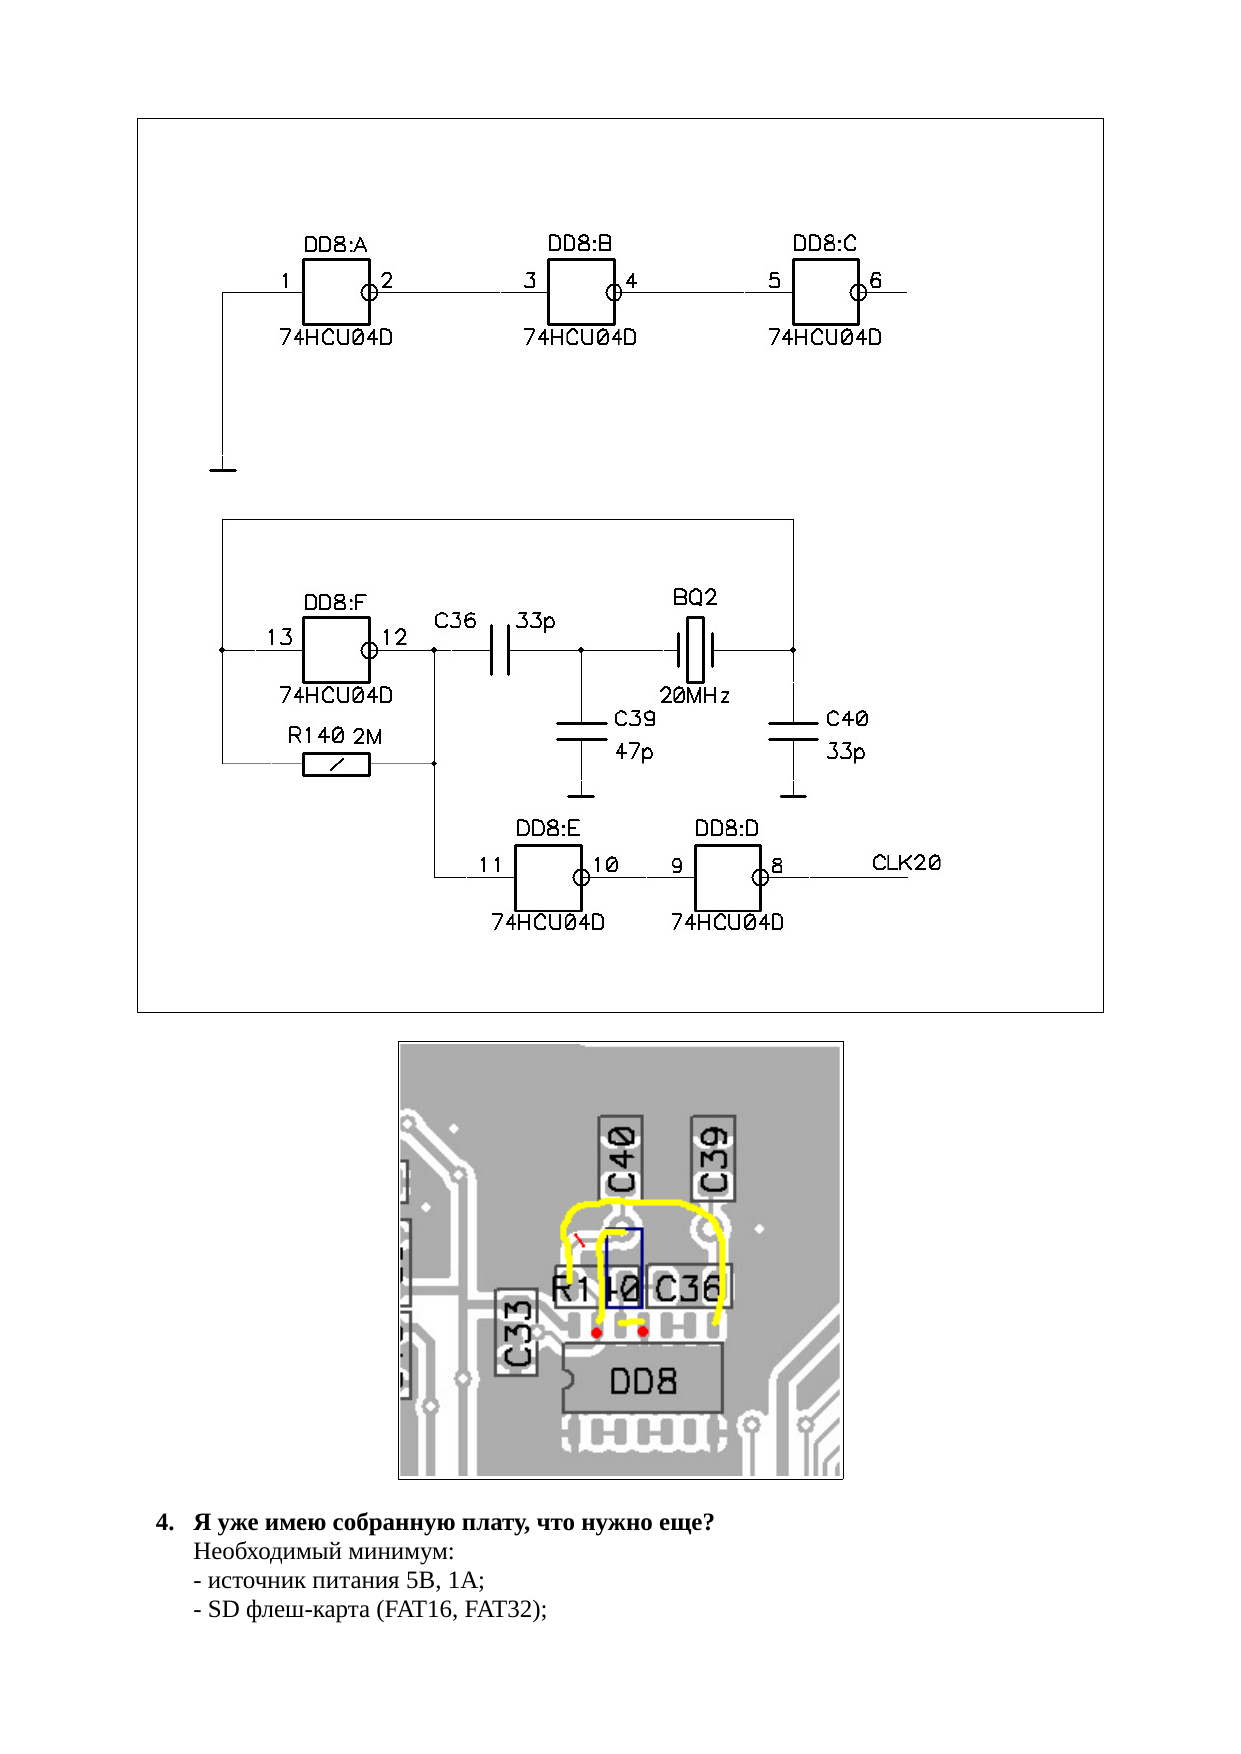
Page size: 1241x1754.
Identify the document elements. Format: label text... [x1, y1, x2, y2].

list Я уже имею собранную плату, что нужно еще? [156, 1507, 1122, 1536]
picture [140, 121, 1101, 1010]
list - источник питания 5В, 1А; [156, 1565, 1122, 1594]
list - SD флеш-карта (FAT16, FAT32); [156, 1594, 1122, 1622]
list Необходимый минимум: [156, 1536, 1122, 1565]
picture [400, 1044, 840, 1476]
